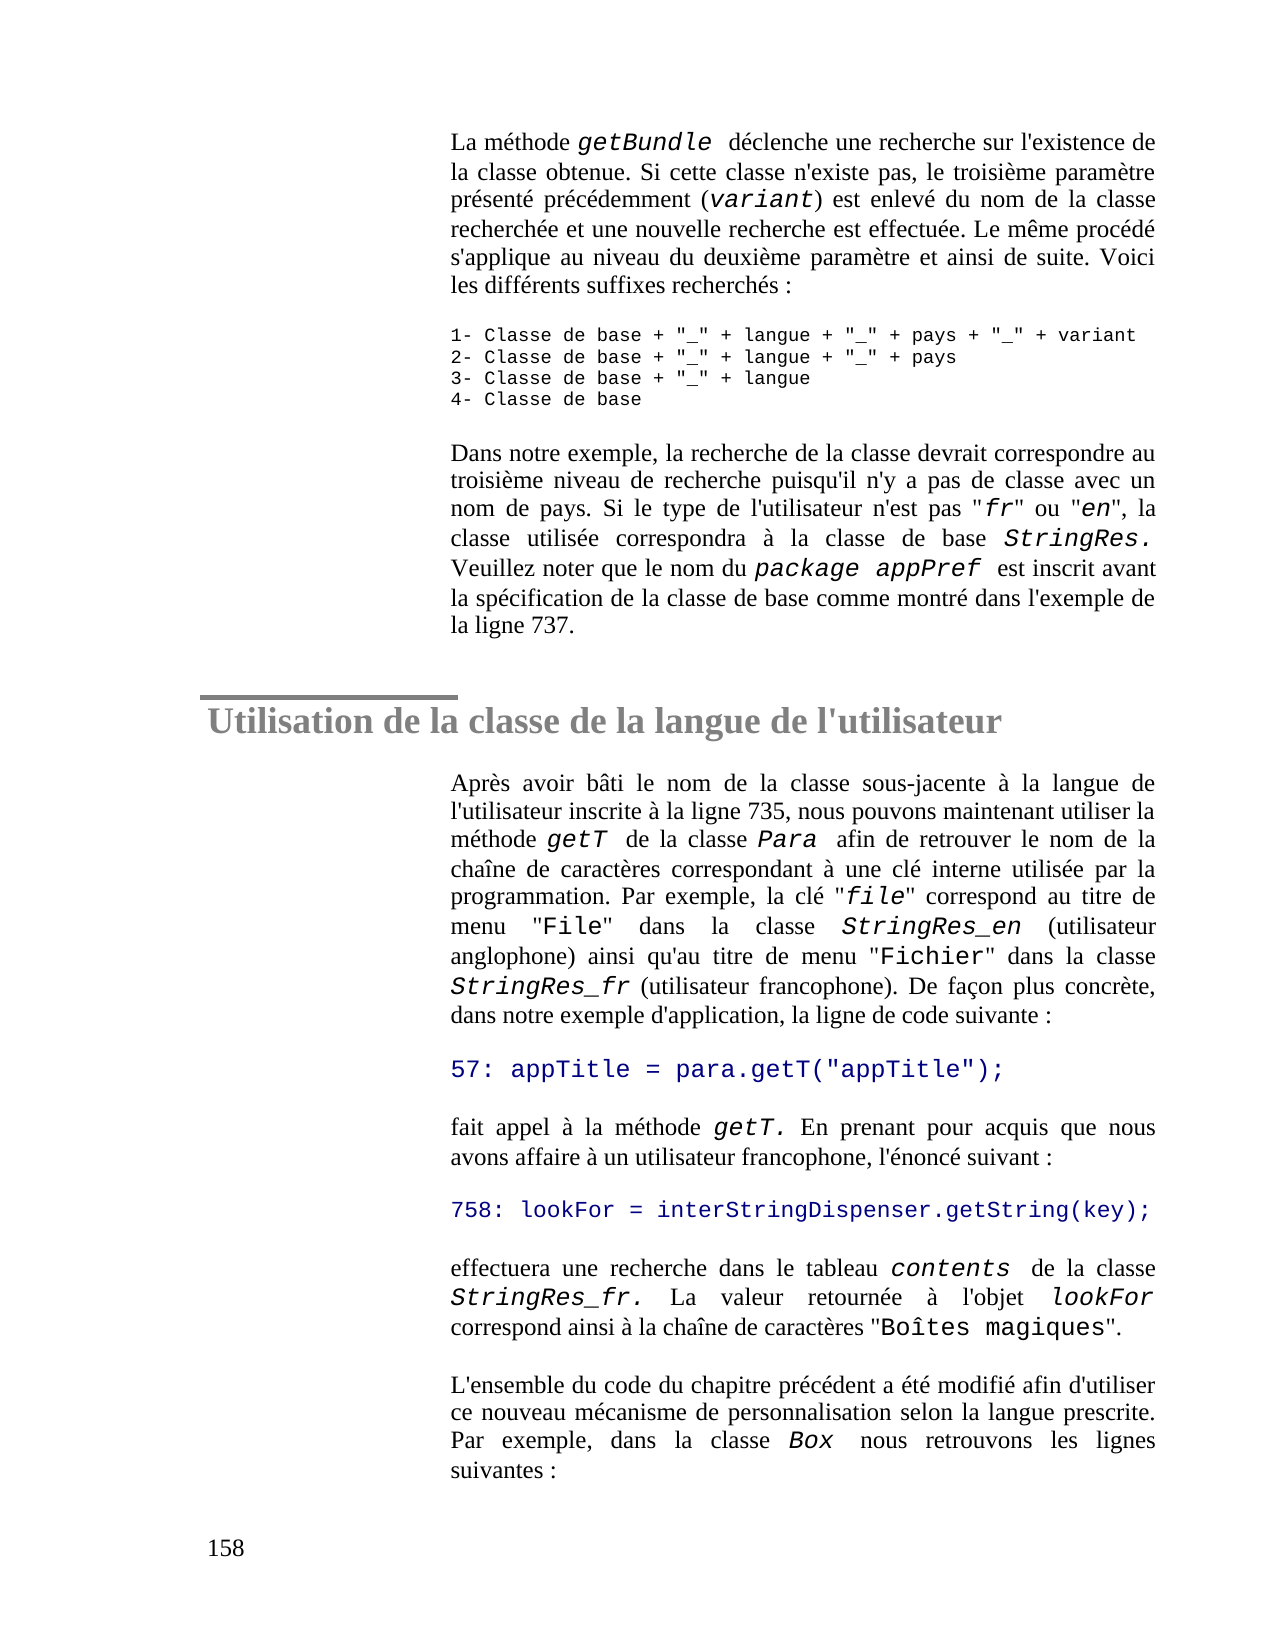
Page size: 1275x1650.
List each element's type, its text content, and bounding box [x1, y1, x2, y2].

table_header [200, 128, 443, 298]
table_header [200, 695, 458, 700]
table_header 57: appTitle = para.getT("appTitle"); [443, 1057, 1163, 1085]
table_header [200, 770, 443, 1029]
table_header [200, 439, 443, 639]
table_header 1- Classe de base + "_" + langue + "_" + pays + "_" + variant 2- Classe de base + "_" + langue + "_" + pays 3- Classe de base + "_" + langue 4- Classe de base [443, 326, 1163, 411]
subtitle Utilisation de la classe de la langue de l'utilisateur [207, 700, 1157, 742]
table_header [200, 1113, 443, 1171]
table_header fait appel à la méthode getT. En prenant pour acquis que nous avons affaire à un utilisateur francophone, l'énoncé suivant : [443, 1113, 1163, 1171]
table_header [200, 1371, 443, 1484]
table_header 758: lookFor = interStringDispenser.getString(key); [443, 1198, 1163, 1226]
table_header L'ensemble du code du chapitre précédent a été modifié afin d'utiliser ce nouveau mécanisme de personnalisation selon la langue prescrite. Par exemple, dans la classe Box nous retrouvons les lignes suivantes : [443, 1371, 1163, 1484]
table_header La méthode getBundle déclenche une recherche sur l'existence de la classe obtenue. Si cette classe n'existe pas, le troisième paramètre présenté précédemment (variant) est enlevé du nom de la classe recherchée et une nouvelle recherche est effectuée. Le même procédé s'applique au niveau du deuxième paramètre et ainsi de suite. Voici les différents suffixes recherchés : [443, 128, 1163, 298]
table_header Après avoir bâti le nom de la classe sous-jacente à la langue de l'utilisateur inscrite à la ligne 735, nous pouvons maintenant utiliser la méthode getT de la classe Para afin de retrouver le nom de la chaîne de caractères correspondant à une clé interne utilisée par la programmation. Par exemple, la clé "file" correspond au titre de menu "File" dans la classe StringRes_en (utilisateur anglophone) ainsi qu'au titre de menu "Fichier" dans la classe StringRes_fr (utilisateur francophone). De façon plus concrète, dans notre exemple d'application, la ligne de code suivante : [443, 770, 1163, 1029]
table_header [200, 1198, 443, 1226]
table_header [200, 326, 443, 411]
table_header [200, 1057, 443, 1085]
table_header Dans notre exemple, la recherche de la classe devrait correspondre au troisième niveau de recherche puisqu'il n'y a pas de classe avec un nom de pays. Si le type de l'utilisateur n'est pas "fr" ou "en", la classe utilisée correspondra à la classe de base StringRes. Veuillez noter que le nom du package appPref est inscrit avant la spécification de la classe de base comme montré dans l'exemple de la ligne 737. [443, 439, 1163, 639]
table_header [200, 1254, 443, 1343]
table_header effectuera une recherche dans le tableau contents de la classe StringRes_fr. La valeur retournée à l'objet lookFor correspond ainsi à la chaîne de caractères "Boîtes magiques". [443, 1254, 1163, 1343]
